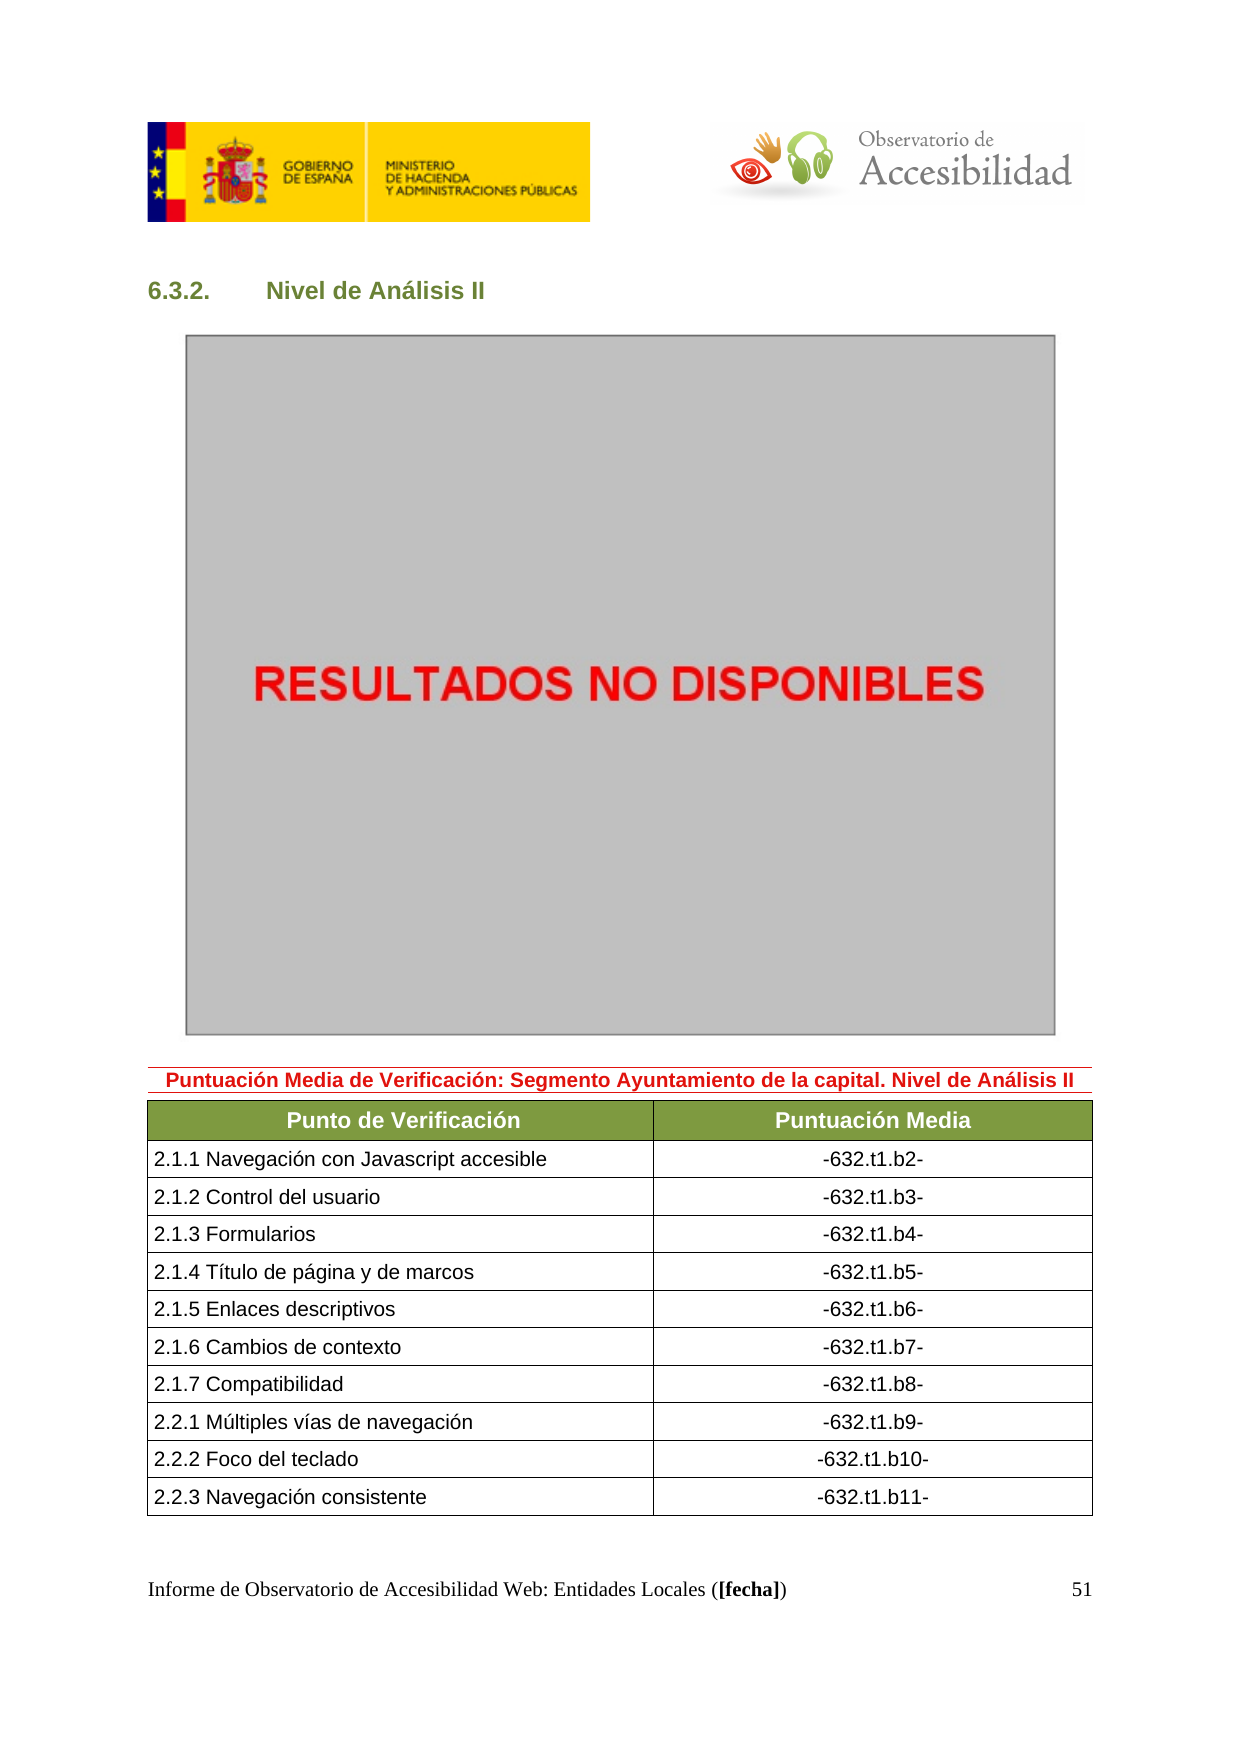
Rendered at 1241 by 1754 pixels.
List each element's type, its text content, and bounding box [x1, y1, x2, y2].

table_cell 2.1.5 Enlaces descriptivos [148, 1291, 653, 1327]
table_cell -632.t1.b3- [654, 1178, 1092, 1215]
table_cell -632.t1.b9- [654, 1403, 1092, 1440]
table_cell -632.t1.b10- [654, 1441, 1092, 1477]
picture [147, 122, 591, 222]
table_cell 2.1.1 Navegación con Javascript accesible [148, 1141, 653, 1177]
text Puntuación Media de Verificación: Segmento Ayuntamiento de la capital. Nivel de Análisis II [148, 1068, 1092, 1092]
table_cell 2.2.3 Navegación consistente [148, 1478, 653, 1515]
table_cell -632.t1.b7- [654, 1328, 1092, 1365]
table_cell 2.1.7 Compatibilidad [148, 1366, 653, 1402]
table_cell 2.1.3 Formularios [148, 1216, 653, 1252]
picture [178, 332, 1062, 1042]
table_cell -632.t1.b4- [654, 1216, 1092, 1252]
table_header Puntuación Media [654, 1101, 1092, 1140]
table_cell 2.1.2 Control del usuario [148, 1178, 653, 1215]
picture [710, 122, 1086, 205]
table_cell 2.2.2 Foco del teclado [148, 1441, 653, 1477]
table_cell 2.1.6 Cambios de contexto [148, 1328, 653, 1365]
table_cell -632.t1.b6- [654, 1291, 1092, 1327]
table_cell -632.t1.b5- [654, 1253, 1092, 1290]
table_cell -632.t1.b2- [654, 1141, 1092, 1177]
table_cell -632.t1.b11- [654, 1478, 1092, 1515]
table_cell -632.t1.b8- [654, 1366, 1092, 1402]
list Nivel de Análisis II [148, 276, 1092, 304]
table_cell 2.1.4 Título de página y de marcos [148, 1253, 653, 1290]
table_cell 2.2.1 Múltiples vías de navegación [148, 1403, 653, 1440]
table_header Punto de Verificación [148, 1101, 653, 1140]
